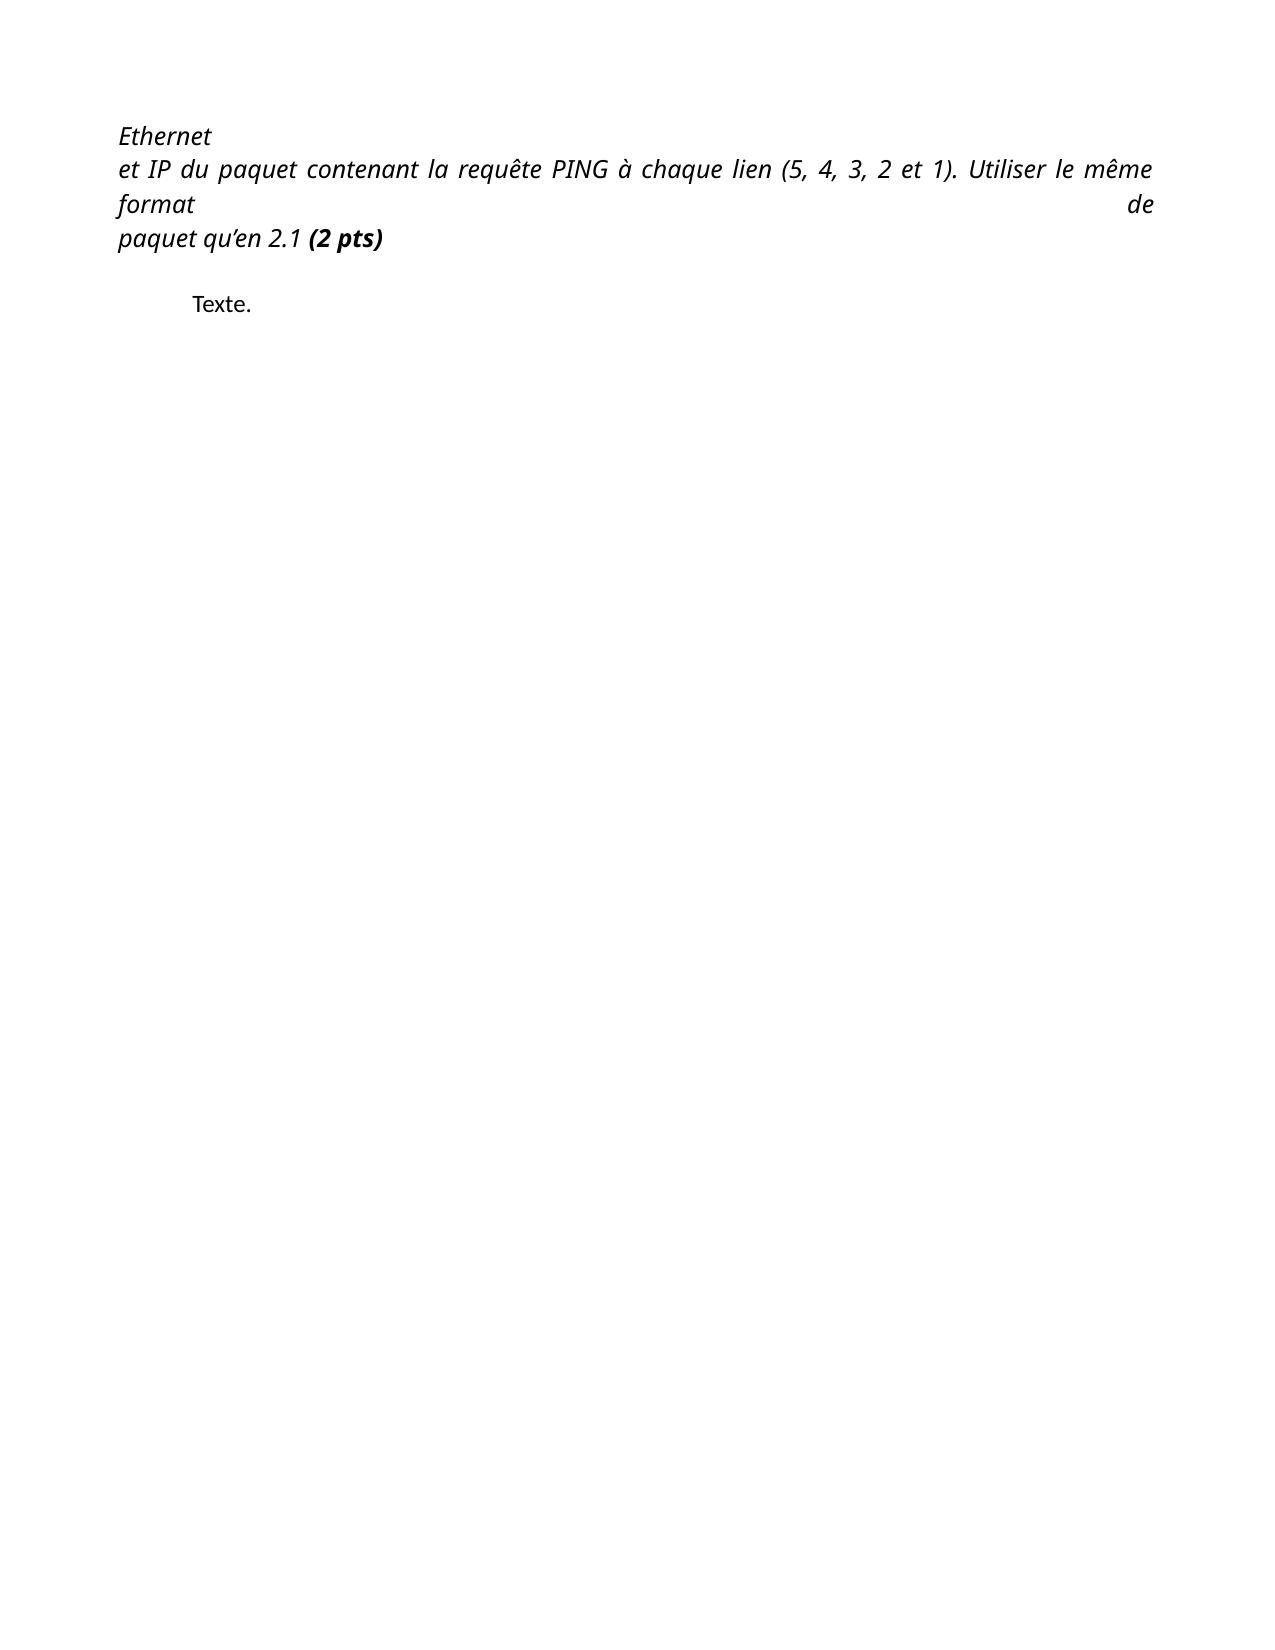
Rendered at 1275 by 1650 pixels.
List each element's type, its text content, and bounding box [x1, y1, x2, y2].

text Texte. [118, 288, 1157, 319]
text Ethernet et IP du paquet contenant la requête PING à chaque lien (5, 4, 3, 2 et 1). Utiliser le même format de paquet qu’en 2.1 ​(2 pts) [118, 118, 1157, 254]
